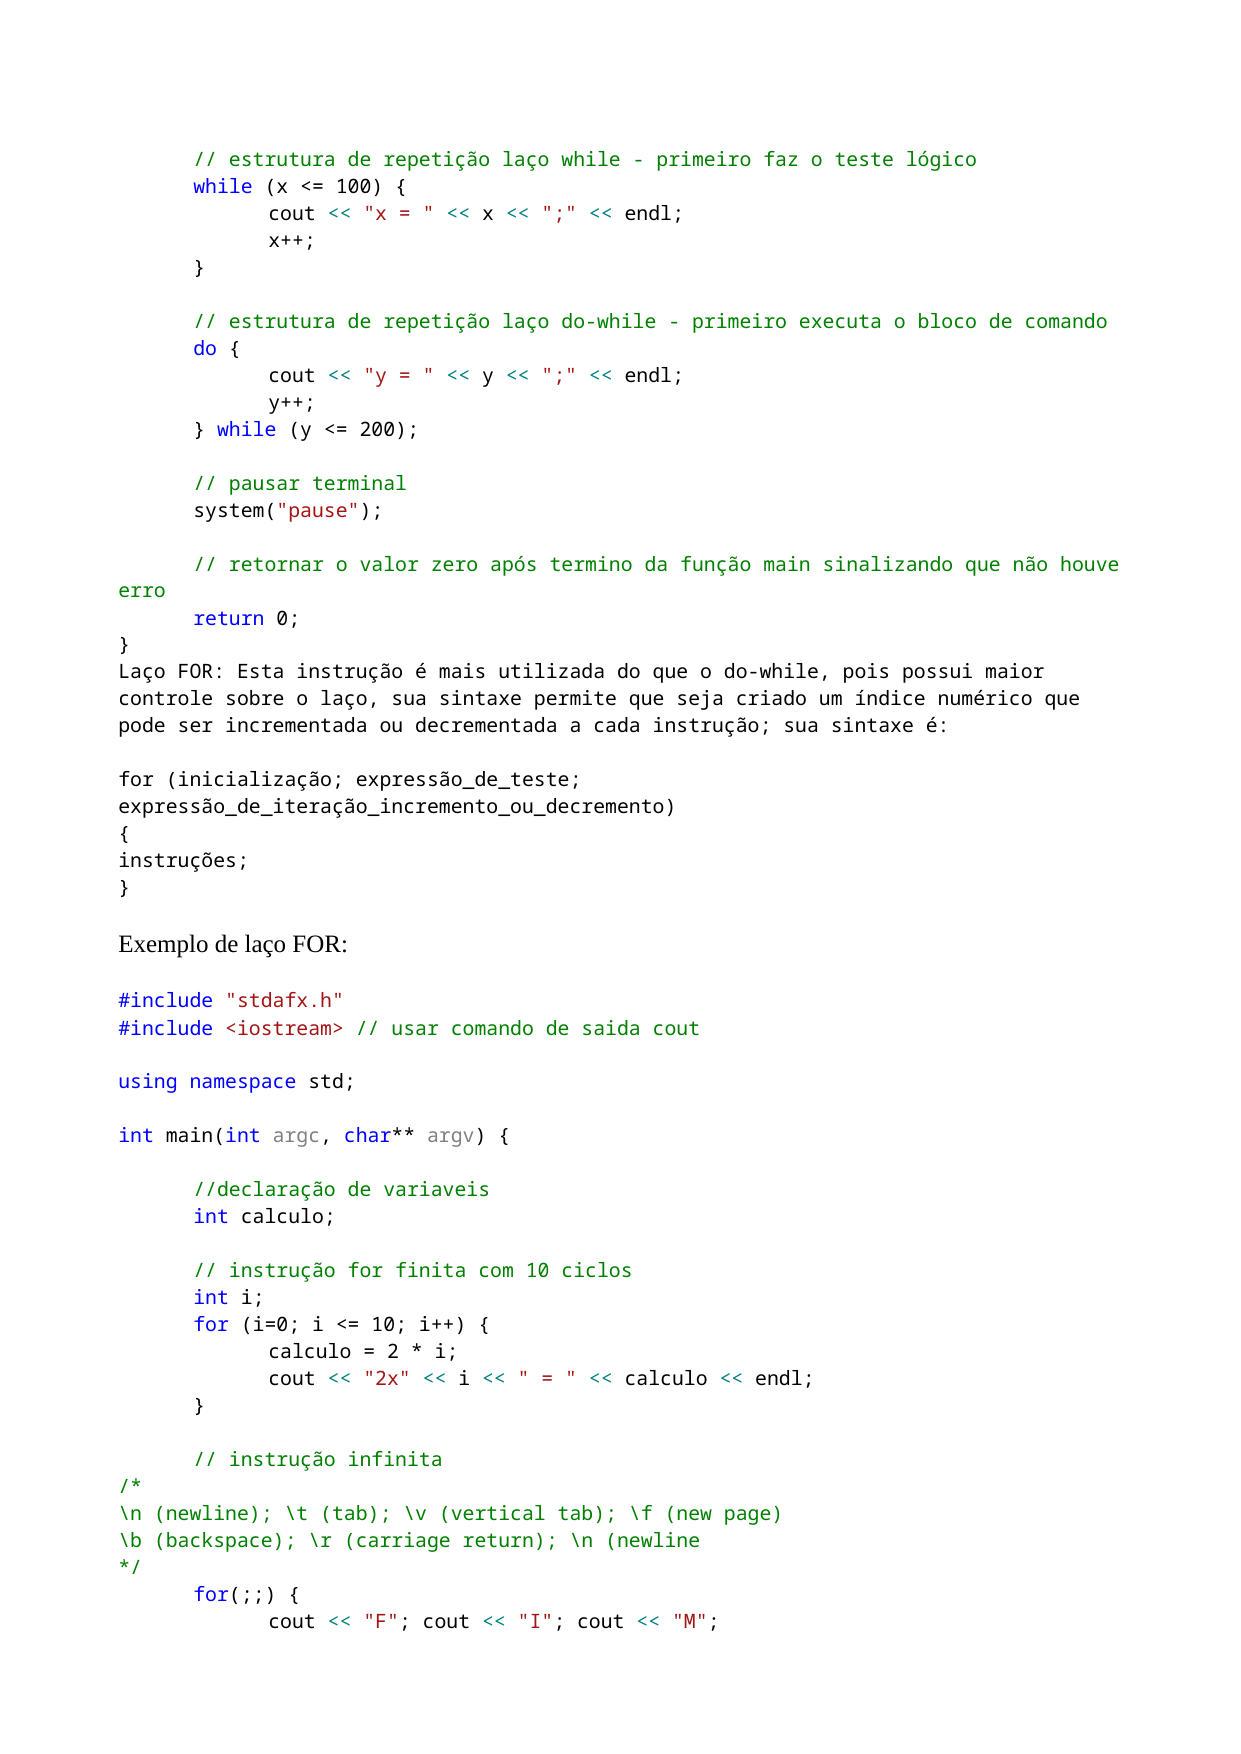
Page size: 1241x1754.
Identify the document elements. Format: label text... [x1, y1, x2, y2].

text int i; [118, 1283, 1122, 1311]
text int main(int argc, char** argv) { [118, 1122, 1122, 1149]
text x++; [118, 226, 1122, 253]
text \n (newline); \t (tab); \v (vertical tab); \f (new page) [118, 1499, 1122, 1526]
text for (i=0; i <= 10; i++) { [118, 1311, 1122, 1337]
text int calculo; [118, 1203, 1122, 1229]
text // pausar terminal [118, 469, 1122, 496]
text \b (backspace); \r (carriage return); \n (newline [118, 1526, 1122, 1553]
text } while (y <= 200); [118, 415, 1122, 442]
text #include <iostream> // usar comando de saida cout [118, 1014, 1122, 1041]
text } [118, 1391, 1122, 1418]
text return 0; [118, 604, 1122, 631]
text calculo = 2 * i; [118, 1337, 1122, 1364]
text */ [118, 1553, 1122, 1580]
text cout << "2x" << i << " = " << calculo << endl; [118, 1364, 1122, 1391]
text cout << "F"; cout << "I"; cout << "M"; [118, 1607, 1122, 1634]
text } [118, 631, 1122, 658]
text instruções; [118, 847, 1122, 873]
text cout << "y = " << y << ";" << endl; [118, 361, 1122, 388]
text do { [118, 334, 1122, 361]
text // retornar o valor zero após termino da função main sinalizando que não houve erro [118, 550, 1122, 604]
text y++; [118, 388, 1122, 415]
text } [118, 873, 1122, 901]
text // instrução for finita com 10 ciclos [118, 1257, 1122, 1283]
text } [118, 253, 1122, 280]
text #include "stdafx.h" [118, 987, 1122, 1014]
text cout << "x = " << x << ";" << endl; [118, 199, 1122, 226]
text system("pause"); [118, 496, 1122, 523]
text while (x <= 100) { [118, 172, 1122, 199]
text // estrutura de repetição laço while - primeiro faz o teste lógico [118, 145, 1122, 172]
text for (inicialização; expressão_de_teste; expressão_de_iteração_incremento_ou_decremento) [118, 766, 1122, 819]
text /* [118, 1472, 1122, 1499]
text // instrução infinita [118, 1445, 1122, 1472]
text for(;;) { [118, 1580, 1122, 1607]
text { [118, 819, 1122, 847]
text // estrutura de repetição laço do-while - primeiro executa o bloco de comando [118, 307, 1122, 334]
text //declaração de variaveis [118, 1176, 1122, 1203]
text using namespace std; [118, 1068, 1122, 1095]
text Exemplo de laço FOR: [118, 929, 1122, 958]
text Laço FOR: Esta instrução é mais utilizada do que o do-while, pois possui maior controle sobre o laço, sua sintaxe permite que seja criado um índice numérico que pode ser incrementada ou decrementada a cada instrução; sua sintaxe é: [118, 658, 1122, 739]
